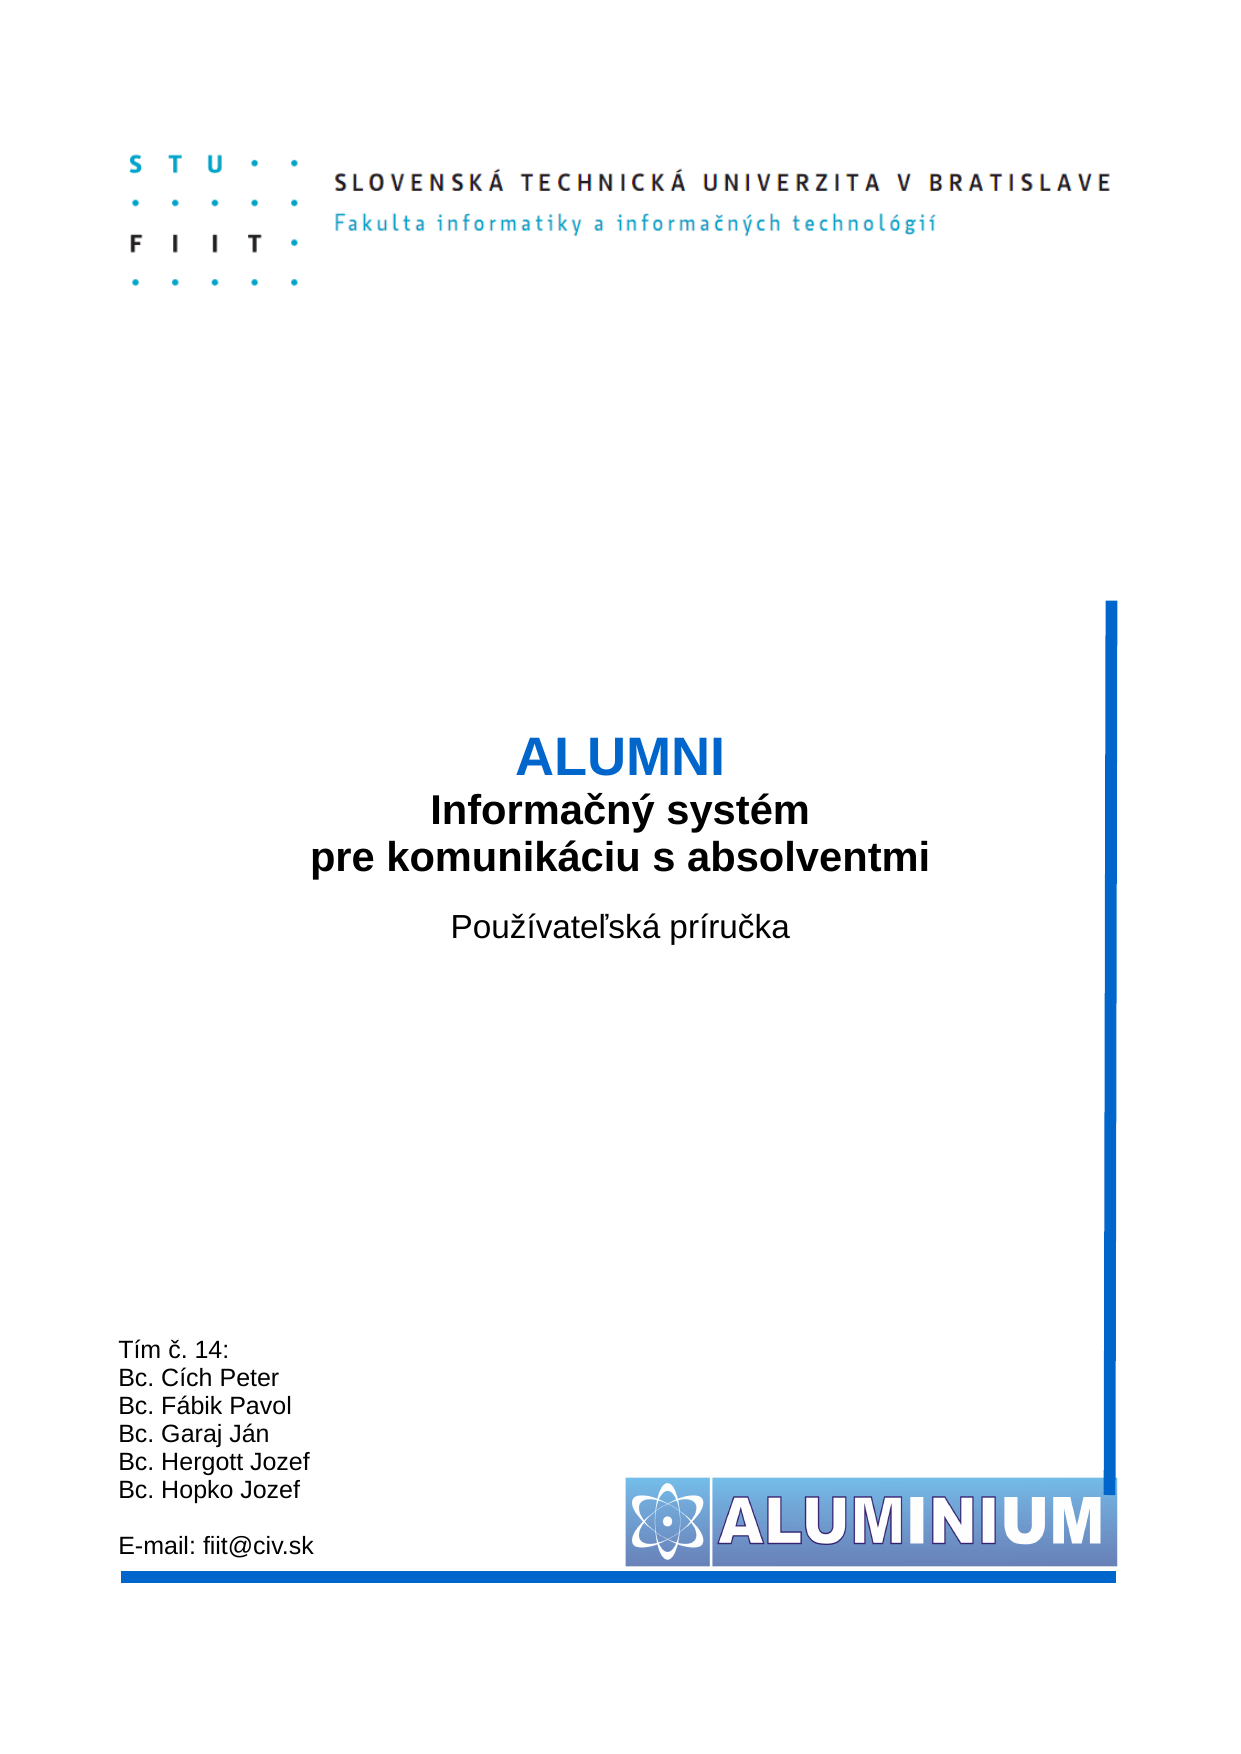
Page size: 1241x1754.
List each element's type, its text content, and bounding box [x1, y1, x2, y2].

text Bc. Hergott Jozef [118, 1448, 1103, 1476]
picture [118, 118, 1122, 308]
text Používateľská príručka [118, 908, 1104, 945]
picture [625, 1475, 1118, 1567]
text Bc. Hopko Jozef [118, 1476, 625, 1504]
text pre komunikáciu s absolventmi [118, 834, 1105, 880]
text Bc. Cích Peter [118, 1364, 1103, 1392]
text Bc. Garaj Ján [118, 1420, 1103, 1448]
text Bc. Fábik Pavol [118, 1392, 1103, 1420]
text ALUMNI [118, 727, 1105, 787]
text Informačný systém [118, 787, 1105, 834]
text E-mail: fiit@civ.sk [118, 1532, 625, 1559]
text Tím č. 14: [118, 1336, 1104, 1364]
text [1117, 727, 1122, 787]
